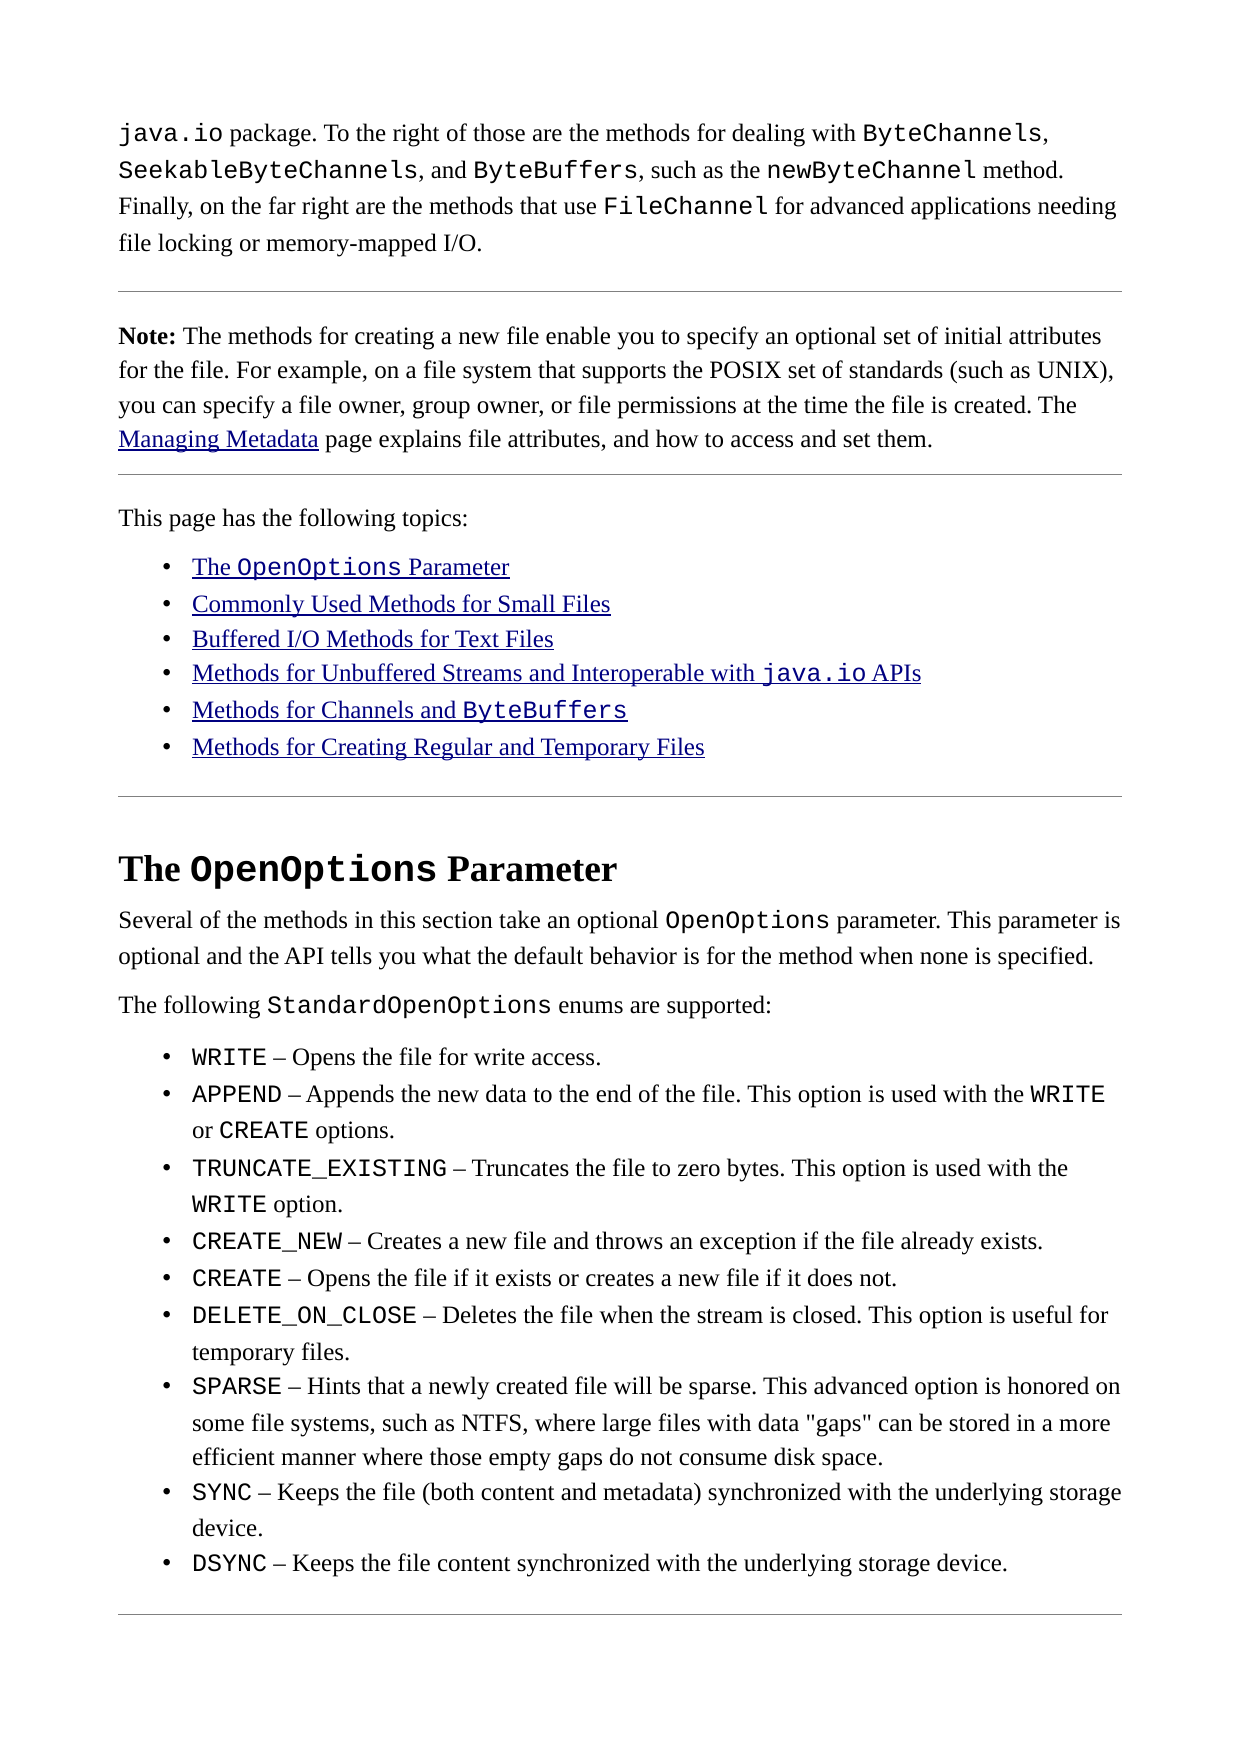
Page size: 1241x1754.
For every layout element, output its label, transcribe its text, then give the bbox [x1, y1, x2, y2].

list TRUNCATE_EXISTING – Truncates the file to zero bytes. This option is used with the WRITE option. [162, 1153, 1122, 1220]
list CREATE – Opens the file if it exists or creates a new file if it does not. [162, 1263, 1122, 1294]
list CREATE_NEW – Creates a new file and throws an exception if the file already exists. [162, 1226, 1122, 1257]
text The following StandardOpenOptions enums are supported: [118, 991, 1122, 1021]
list Methods for Creating Regular and Temporary Files [162, 732, 1122, 761]
list Buffered I/O Methods for Text Files [162, 624, 1122, 652]
list APPEND – Appends the new data to the end of the file. This option is used with the WRITE or CREATE options. [162, 1079, 1122, 1146]
list The OpenOptions Parameter [162, 552, 1122, 583]
list Commonly Used Methods for Small Files [162, 589, 1122, 618]
text java.io package. To the right of those are the methods for dealing with ByteChannels, SeekableByteChannels, and ByteBuffers, such as the newByteChannel method. Finally, on the far right are the methods that use FileChannel for advanced applications needing file locking or memory-mapped I/O. [118, 118, 1122, 257]
list Methods for Channels and ByteBuffers [162, 695, 1122, 726]
list SPARSE – Hints that a newly created file will be sparse. This advanced option is honored on some file systems, such as NTFS, where large files with data "gaps" can be stored in a more efficient manner where those empty gaps do not consume disk space. [162, 1371, 1122, 1471]
list Methods for Unbuffered Streams and Interoperable with java.io APIs [162, 658, 1122, 689]
text Note: The methods for creating a new file enable you to specify an optional set of initial attributes for the file. For example, on a file system that supports the POSIX set of standards (such as UNIX), you can specify a file owner, group owner, or file permissions at the time the file is created. The Managing Metadata page explains file attributes, and how to access and set them. [118, 321, 1122, 453]
subtitle The OpenOptions Parameter [118, 846, 1122, 892]
list WRITE – Opens the file for write access. [162, 1042, 1122, 1073]
text This page has the following topics: [118, 503, 1122, 532]
text Several of the methods in this section take an optional OpenOptions parameter. This parameter is optional and the API tells you what the default behavior is for the method when none is specified. [118, 905, 1122, 970]
list DELETE_ON_CLOSE – Deletes the file when the stream is closed. This option is useful for temporary files. [162, 1300, 1122, 1365]
list SYNC – Keeps the file (both content and metadata) synchronized with the underlying storage device. [162, 1477, 1122, 1542]
list DSYNC – Keeps the file content synchronized with the underlying storage device. [162, 1548, 1122, 1578]
